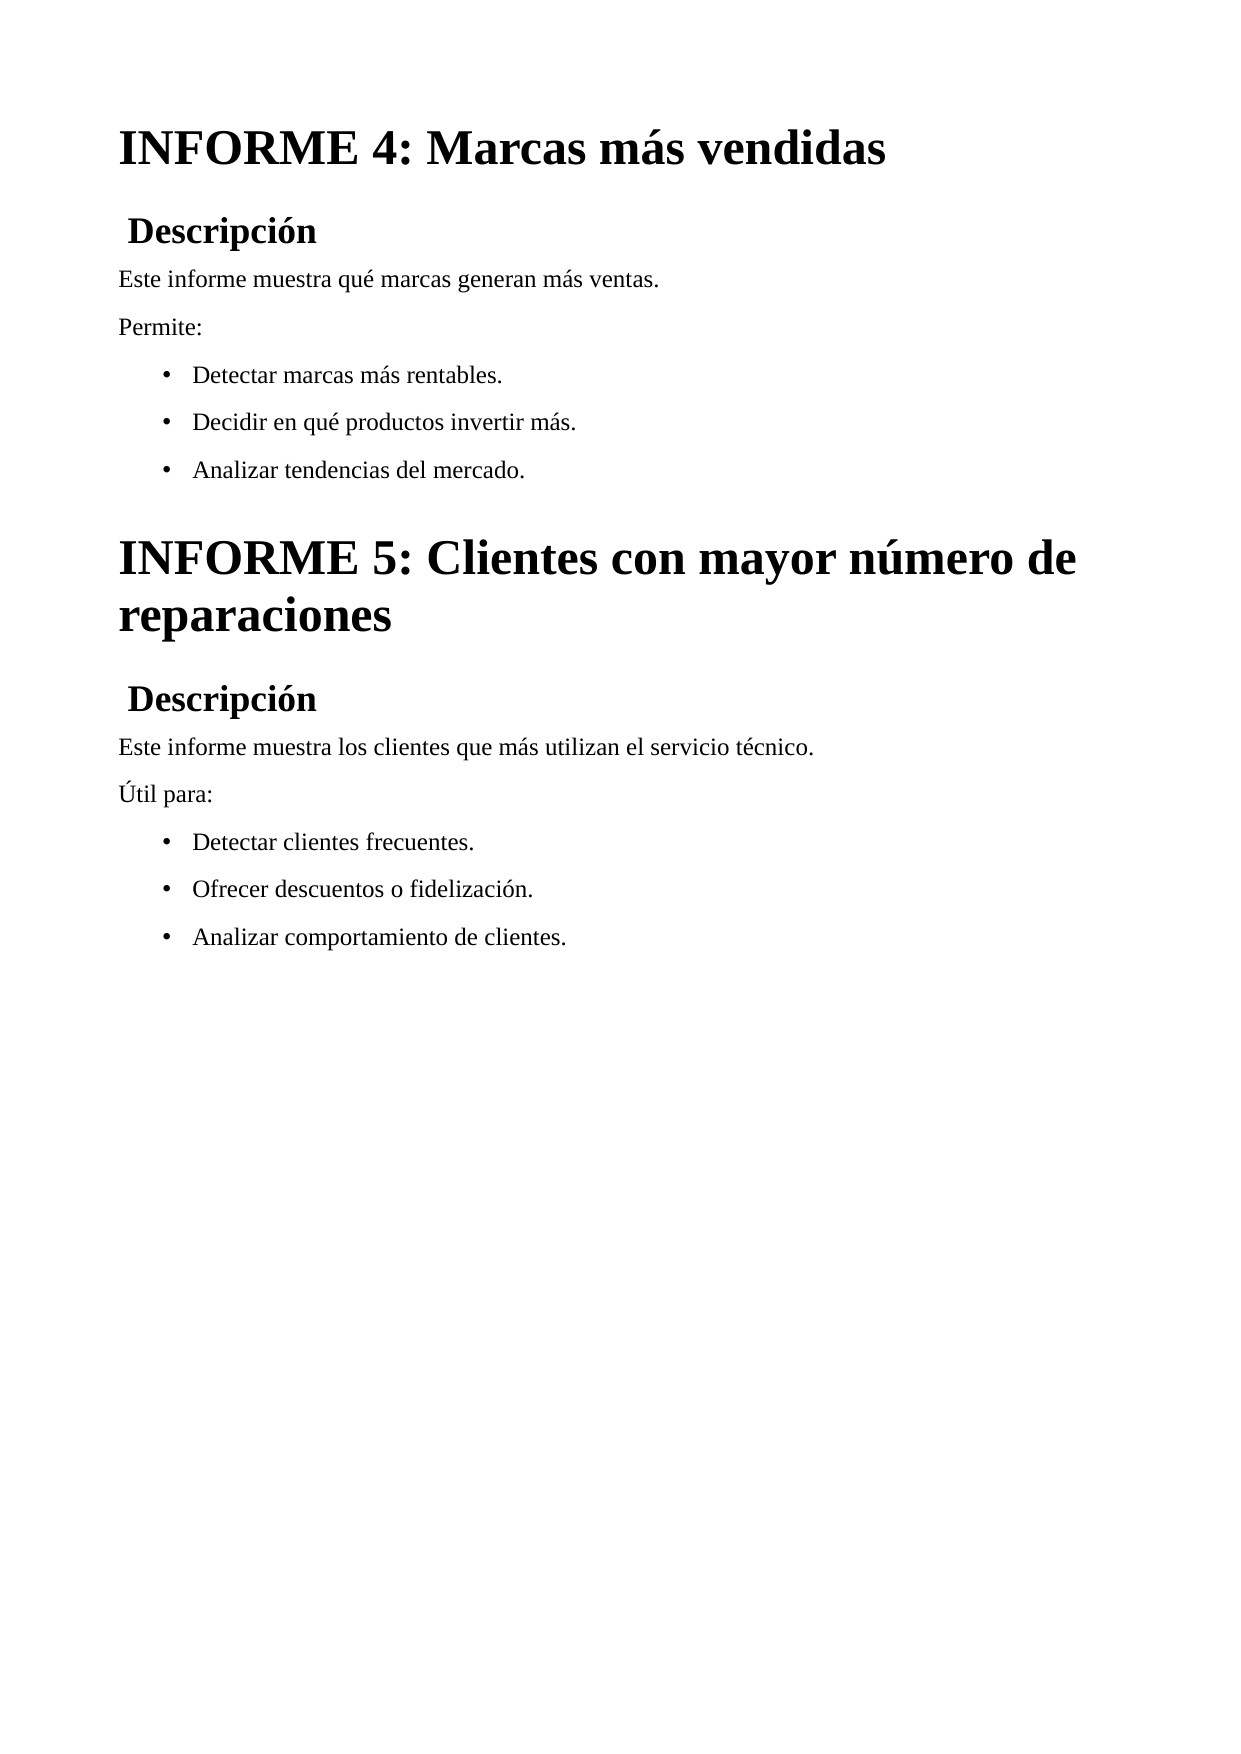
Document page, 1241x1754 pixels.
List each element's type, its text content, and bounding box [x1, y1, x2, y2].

text Este informe muestra los clientes que más utilizan el servicio técnico. [118, 732, 1122, 760]
subtitle INFORME 4: Marcas más vendidas [118, 118, 1122, 176]
subtitle Descripción [118, 676, 1122, 719]
subtitle INFORME 5: Clientes con mayor número de reparaciones [118, 528, 1122, 643]
list Ofrecer descuentos o fidelización. [162, 874, 1122, 903]
text Permite: [118, 312, 1122, 341]
list Detectar marcas más rentables. [162, 360, 1122, 388]
subtitle Descripción [118, 209, 1122, 252]
list Decidir en qué productos invertir más. [162, 407, 1122, 436]
list Analizar tendencias del mercado. [162, 455, 1122, 484]
list Analizar comportamiento de clientes. [162, 922, 1122, 951]
list Detectar clientes frecuentes. [162, 827, 1122, 856]
text Este informe muestra qué marcas generan más ventas. [118, 264, 1122, 293]
text Útil para: [118, 779, 1122, 808]
